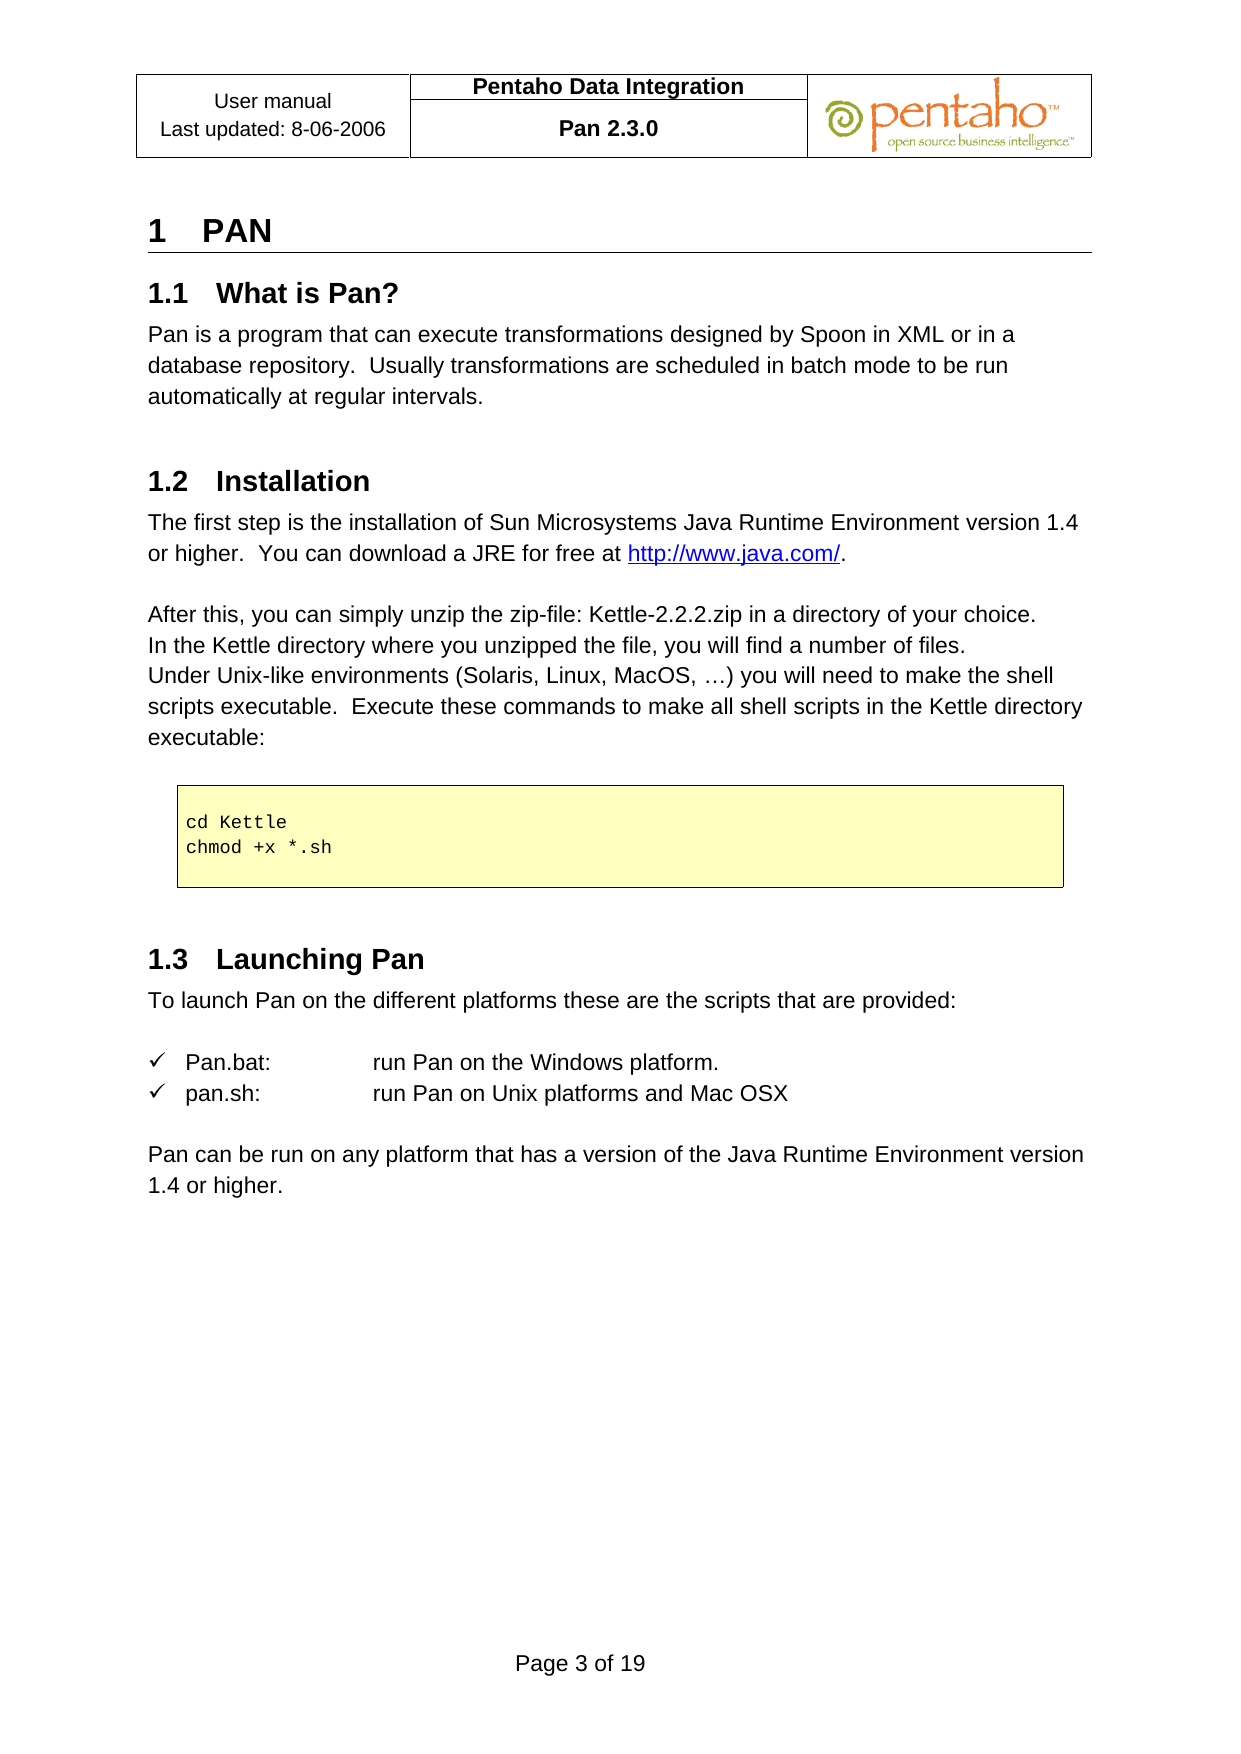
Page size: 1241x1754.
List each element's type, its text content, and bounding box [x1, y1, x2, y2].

text Pan can be run on any platform that has a version of the Java Runtime Environment version 1.4 or higher. [148, 1142, 1092, 1198]
text cd Kettle [178, 811, 1063, 834]
subtitle What is Pan? [148, 277, 1092, 310]
text After this, you can simply unzip the zip-file: Kettle-2.2.2.zip in a directory of your choice. [148, 602, 1092, 627]
list pan.sh: run Pan on Unix platforms and Mac OSX [148, 1080, 1092, 1106]
text The first step is the installation of Sun Microsystems Java Runtime Environment version 1.4 or higher. You can download a JRE for free at http://www.java.com/. [148, 510, 1092, 566]
text To launch Pan on the different platforms these are the scripts that are provided: [148, 988, 1092, 1014]
text Under Unix-like environments (Solaris, Linux, MacOS, …) you will need to make the shell scripts executable. Execute these commands to make all shell scripts in the Kettle directory executable: [148, 663, 1092, 750]
text Pan is a program that can execute transformations designed by Spoon in XML or in a database repository. Usually transformations are scheduled in batch mode to be run automatically at regular intervals. [148, 322, 1092, 409]
subtitle Pan [148, 213, 1092, 252]
subtitle Installation [148, 464, 1092, 497]
list Pan.bat: run Pan on the Windows platform. [148, 1049, 1092, 1075]
subtitle Launching Pan [148, 943, 1092, 976]
text chmod +x *.sh [178, 836, 1063, 860]
text In the Kettle directory where you unzipped the file, you will find a number of files. [148, 632, 1092, 658]
